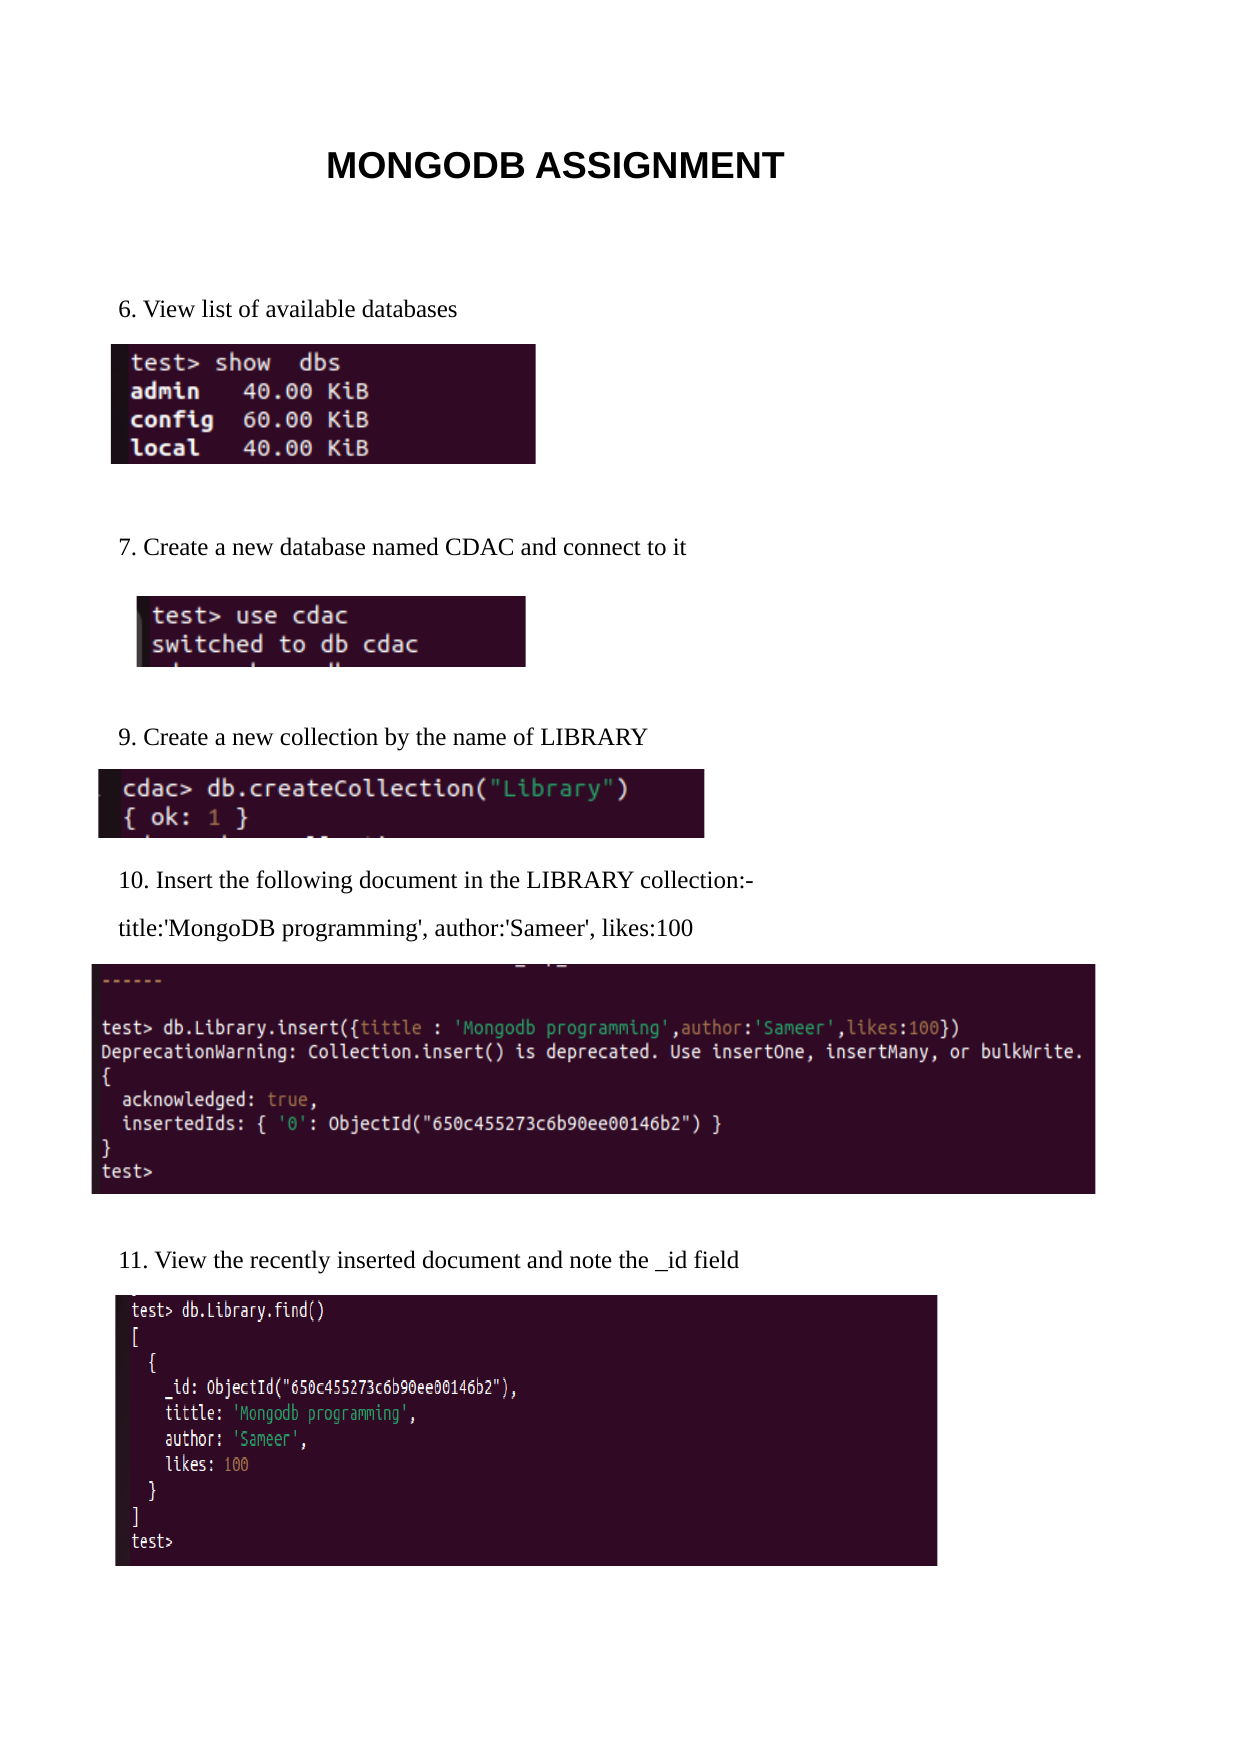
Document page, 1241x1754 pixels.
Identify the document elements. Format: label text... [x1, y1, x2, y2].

picture [91, 964, 1096, 1194]
text 11. View the recently inserted document and note the _id field [118, 1245, 1122, 1274]
picture [115, 1295, 938, 1566]
picture [136, 596, 526, 667]
picture [110, 344, 536, 464]
text 7. Create a new database named CDAC and connect to it [118, 532, 1122, 561]
text 6. View list of available databases [118, 294, 1122, 323]
text 10. Insert the following document in the LIBRARY collection:- [118, 865, 1122, 894]
subtitle MONGODB ASSIGNMENT [118, 143, 1122, 186]
text title:'MongoDB programming', author:'Sameer', likes:100 [118, 913, 1122, 942]
text 9. Create a new collection by the name of LIBRARY [118, 722, 1122, 751]
picture [98, 769, 705, 838]
